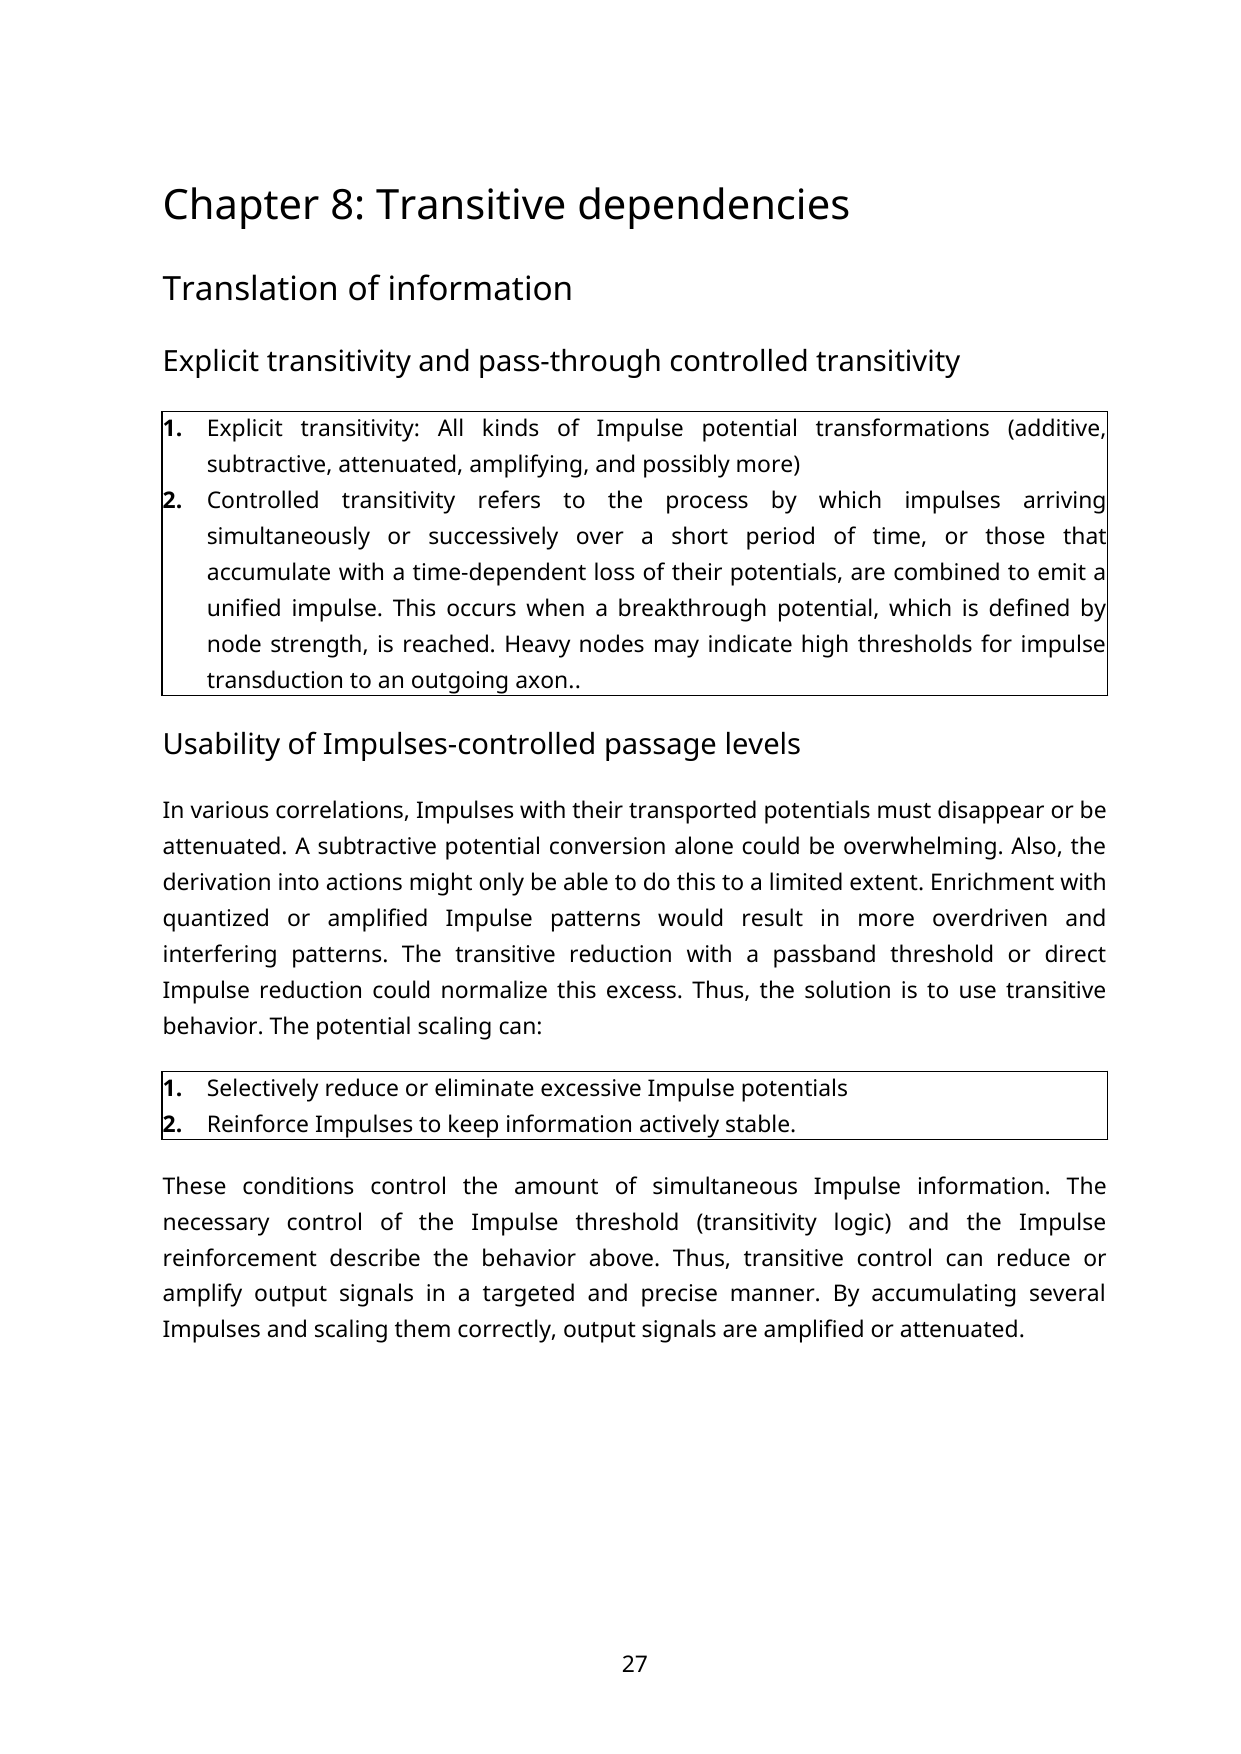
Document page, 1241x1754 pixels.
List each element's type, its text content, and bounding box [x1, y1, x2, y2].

text In various correlations, Impulses with their transported potentials must disappear or be attenuated. A subtractive potential conversion alone could be overwhelming. Also, the derivation into actions might only be able to do this to a limited extent. Enrichment with quantized or amplified Impulse patterns would result in more overdriven and interfering patterns. The transitive reduction with a passband threshold or direct Impulse reduction could normalize this excess. Thus, the solution is to use transitive behavior. The potential scaling can: [162, 794, 1107, 1041]
subtitle Explicit transitivity and pass-through controlled transitivity [162, 340, 1090, 380]
text These conditions control the amount of simultaneous Impulse information. The necessary control of the Impulse threshold (transitivity logic) and the Impulse reinforcement describe the behavior above. Thus, transitive control can reduce or amplify output signals in a targeted and precise manner. By accumulating several Impulses and scaling them correctly, output signals are amplified or attenuated. [162, 1169, 1107, 1344]
subtitle Usability of Impulses-controlled passage levels [162, 723, 1090, 763]
list Selectively reduce or eliminate excessive Impulse potentials [163, 1072, 1107, 1103]
list Reinforce Impulses to keep information actively stable. [163, 1107, 1107, 1139]
subtitle Translation of information [162, 265, 1107, 311]
list Controlled transitivity refers to the process by which impulses arriving simultaneously or successively over a short period of time, or those that accumulate with a time-dependent loss of their potentials, are combined to emit a unified impulse. This occurs when a breakthrough potential, which is defined by node strength, is reached. Heavy nodes may indicate high thresholds for impulse transduction to an outgoing axon.. [163, 483, 1107, 695]
subtitle Chapter 8: Transitive dependencies [162, 175, 1107, 232]
list Explicit transitivity: All kinds of Impulse potential transformations (additive, subtractive, attenuated, amplifying, and possibly more) [163, 412, 1107, 479]
